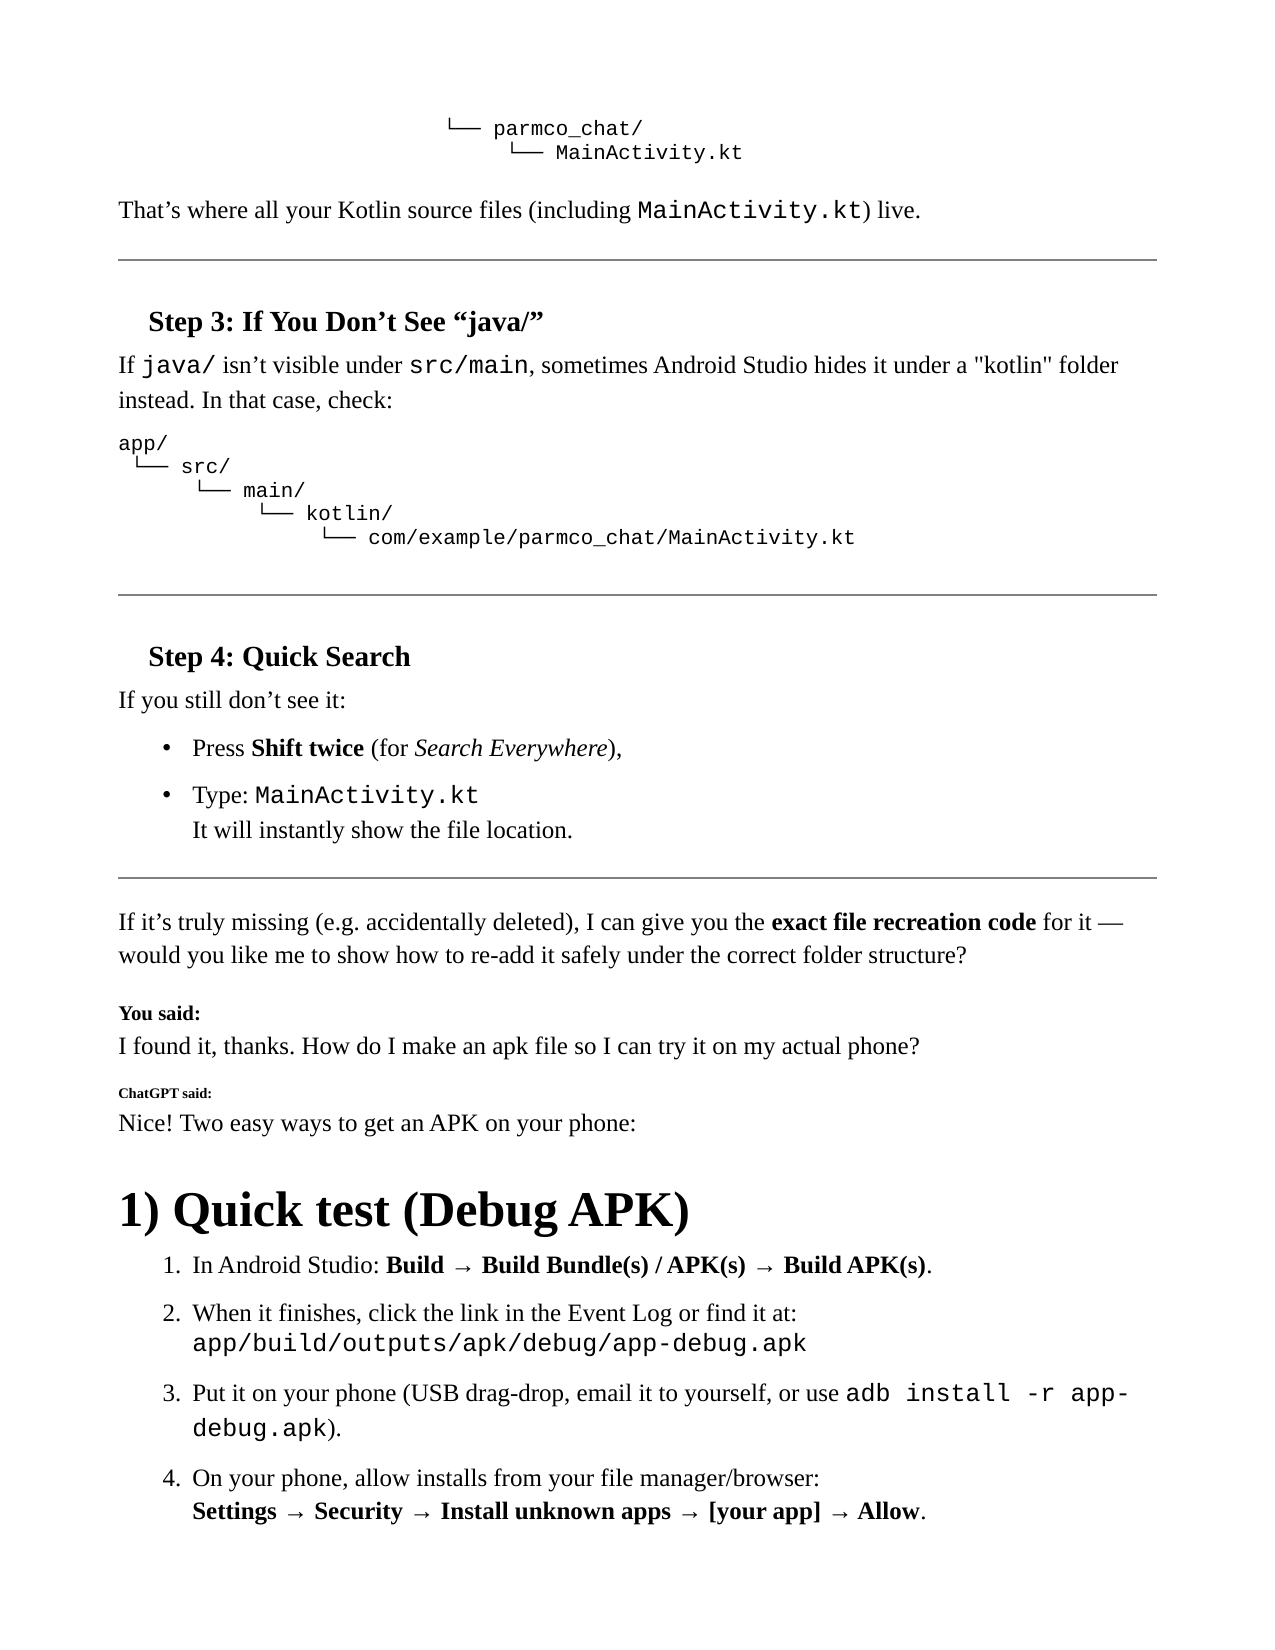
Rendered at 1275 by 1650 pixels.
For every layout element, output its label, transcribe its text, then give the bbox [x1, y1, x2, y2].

text That’s where all your Kotlin source files (including MainActivity.kt) live. [118, 195, 1157, 226]
subtitle You said: [118, 1000, 1157, 1024]
list Press Shift twice (for Search Everywhere), [162, 733, 1157, 761]
subtitle ChatGPT said: [118, 1084, 1157, 1101]
text If java/ isn’t visible under src/main, sometimes Android Studio hides it under a "kotlin" folder instead. In that case, check: [118, 350, 1157, 414]
subtitle 1) Quick test (Debug APK) [118, 1180, 1157, 1238]
text If you still don’t see it: [118, 685, 1157, 714]
text └── kotlin/ [118, 503, 1157, 527]
text └── main/ [118, 480, 1157, 503]
text app/ [118, 432, 1157, 456]
text └── src/ [118, 456, 1157, 480]
list In Android Studio: Build → Build Bundle(s) / APK(s) → Build APK(s). [162, 1250, 1157, 1279]
list Put it on your phone (USB drag-drop, email it to yourself, or use adb install -r app-debug.apk). [162, 1378, 1157, 1444]
text └── com/example/parmco_chat/MainActivity.kt [118, 527, 1157, 551]
text Nice! Two easy ways to get an APK on your phone: [118, 1108, 1157, 1136]
text If it’s truly missing (e.g. accidentally deleted), I can give you the exact file recreation code for it — would you like me to show how to re-add it safely under the correct folder structure? [118, 907, 1157, 969]
subtitle 🧩 Step 3: If You Don’t See “java/” [118, 304, 1157, 337]
list When it finishes, click the link in the Event Log or find it at: app/build/outputs/apk/debug/app-debug.apk [162, 1298, 1157, 1359]
text └── MainActivity.kt [118, 142, 1157, 165]
list Type: MainActivity.kt It will instantly show the file location. [162, 780, 1157, 844]
text I found it, thanks. How do I make an apk file so I can try it on my actual phone? [118, 1031, 1157, 1059]
list On your phone, allow installs from your file manager/browser: Settings → Security → Install unknown apps → [your app] → Allow. [162, 1463, 1157, 1525]
text └── parmco_chat/ [118, 118, 1157, 142]
subtitle 🧠 Step 4: Quick Search [118, 639, 1157, 673]
